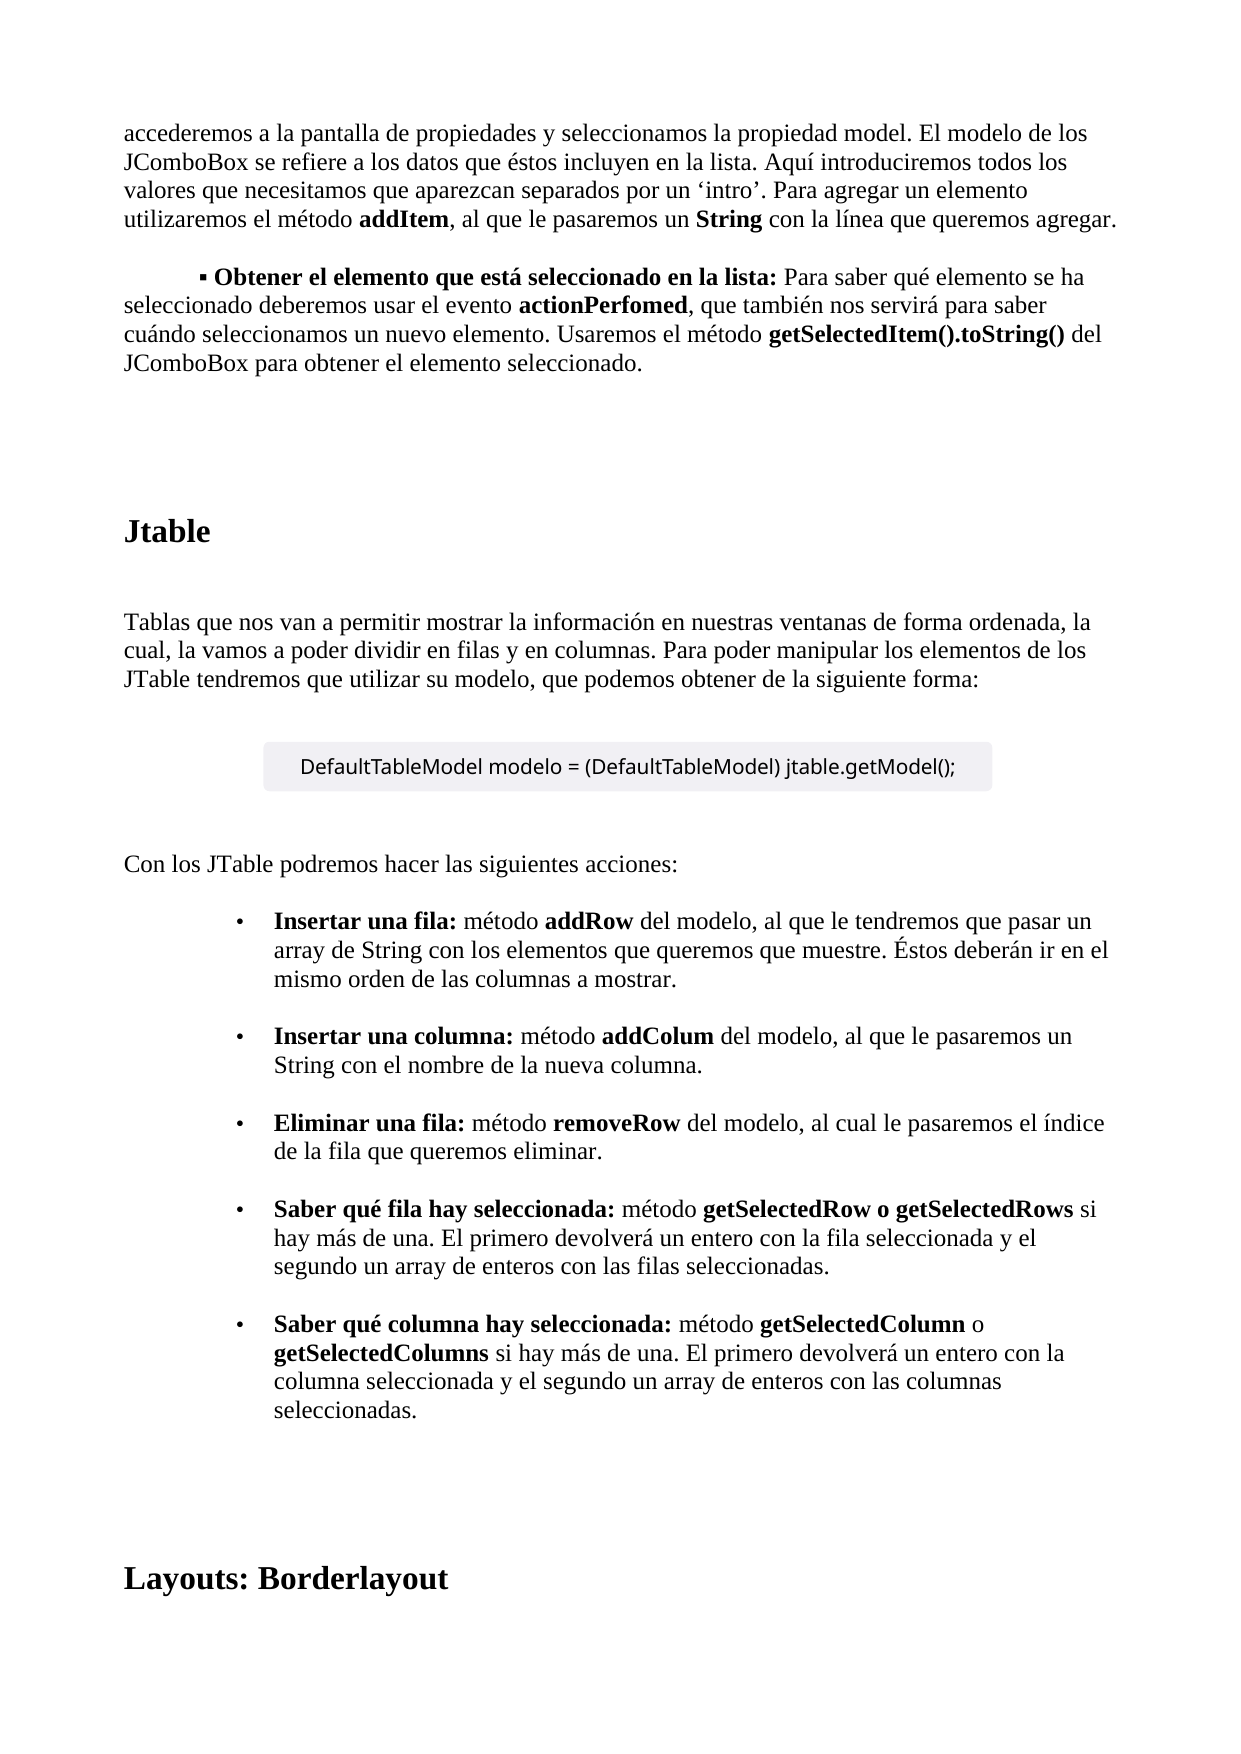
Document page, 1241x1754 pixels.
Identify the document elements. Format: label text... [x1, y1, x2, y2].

text Layouts: Borderlayout [123, 1558, 1122, 1596]
text Con los JTable podremos hacer las siguientes acciones: [123, 849, 1122, 878]
text accederemos a la pantalla de propiedades y seleccionamos la propiedad model. El modelo de los JComboBox se refiere a los datos que éstos incluyen en la lista. Aquí introduciremos todos los valores que necesitamos que aparezcan separados por un ‘intro’. Para agregar un elemento utilizaremos el método addItem, al que le pasaremos un String con la línea que queremos agregar. [123, 118, 1122, 233]
text Tablas que nos van a permitir mostrar la información en nuestras ventanas de forma ordenada, la cual, la vamos a poder dividir en filas y en columnas. Para poder manipular los elementos de los JTable tendremos que utilizar su modelo, que podemos obtener de la siguiente forma: [123, 607, 1122, 693]
text ▪ Obtener el elemento que está seleccionado en la lista: Para saber qué elemento se ha seleccionado deberemos usar el evento actionPerfomed, que también nos servirá para saber cuándo seleccionamos un nuevo elemento. Usaremos el método getSelectedItem().toString() del JComboBox para obtener el elemento seleccionado. [123, 262, 1122, 377]
list Saber qué fila hay seleccionada: método getSelectedRow o getSelectedRows si hay más de una. El primero devolverá un entero con la fila seleccionada y el segundo un array de enteros con las filas seleccionadas. [236, 1194, 1122, 1280]
list Saber qué columna hay seleccionada: método getSelectedColumn o getSelectedColumns si hay más de una. El primero devolverá un entero con la columna seleccionada y el segundo un array de enteros con las columnas seleccionadas. [236, 1309, 1122, 1424]
text Jtable [123, 511, 1122, 549]
list Eliminar una fila: método removeRow del modelo, al cual le pasaremos el índice de la fila que queremos eliminar. [236, 1108, 1122, 1165]
list Insertar una columna: método addColum del modelo, al que le pasaremos un String con el nombre de la nueva columna. [236, 1021, 1122, 1079]
list Insertar una fila: método addRow del modelo, al que le tendremos que pasar un array de String con los elementos que queremos que muestre. Éstos deberán ir en el mismo orden de las columnas a mostrar. [236, 906, 1122, 993]
